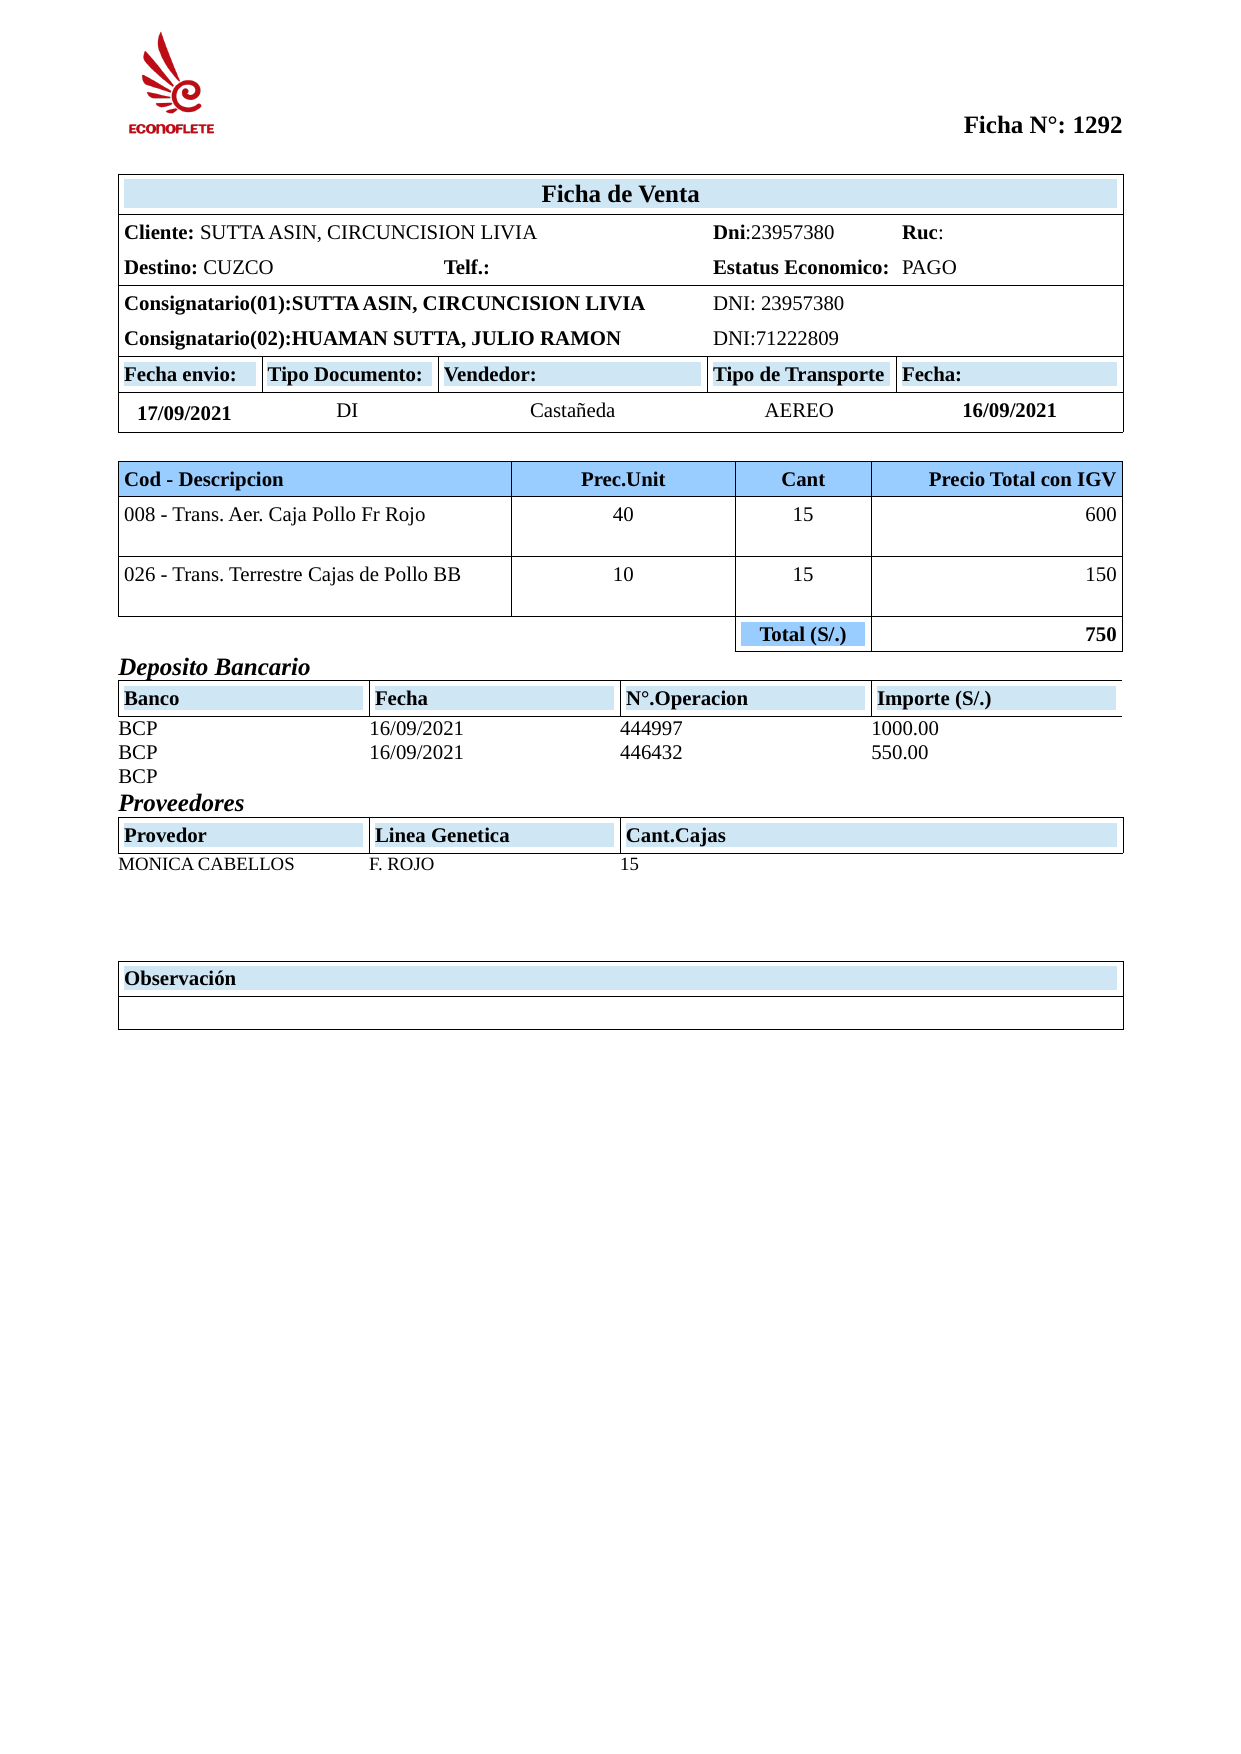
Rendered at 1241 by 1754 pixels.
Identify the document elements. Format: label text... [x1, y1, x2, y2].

table_cell DI [262, 393, 438, 432]
table_cell 550.00 [871, 740, 1122, 764]
table_header Cant [736, 462, 871, 496]
table_cell BCP [118, 717, 369, 740]
table_cell Vendedor: [439, 357, 707, 392]
table_cell 15 [736, 557, 871, 616]
text Deposito Bancario [118, 652, 1122, 680]
table_cell MONICA CABELLOS [118, 854, 369, 874]
table_cell BCP [118, 764, 369, 788]
table_cell Consignatario(01):SUTTA ASIN, CIRCUNCISION LIVIA [119, 286, 707, 321]
table_cell F. ROJO [369, 854, 620, 874]
table_cell 008 - Trans. Aer. Caja Pollo Fr Rojo [119, 497, 511, 556]
text Proveedores [118, 788, 1122, 817]
table_cell Fecha: [897, 357, 1123, 392]
table_cell [369, 764, 620, 788]
table_cell Dni:23957380 [707, 215, 896, 249]
table_cell Ruc: [896, 215, 1123, 249]
table_header Prec.Unit [512, 462, 735, 496]
table_cell [871, 764, 1122, 788]
table_cell 444997 [620, 717, 871, 740]
table_cell 446432 [620, 740, 871, 764]
table_cell 150 [872, 557, 1122, 616]
table_cell 026 - Trans. Terrestre Cajas de Pollo BB [119, 557, 511, 616]
table_cell Castañeda [438, 393, 707, 432]
table_cell DNI:71222809 [707, 321, 1123, 356]
table_cell [620, 874, 1123, 896]
table_cell 17/09/2021 [119, 393, 262, 432]
table_cell [118, 939, 369, 961]
table_cell [118, 918, 369, 939]
table_cell [620, 764, 871, 788]
table_cell [118, 896, 369, 917]
table_cell Estatus Economico: [707, 249, 896, 285]
table_cell [620, 939, 1123, 961]
table_cell Telf.: [438, 249, 707, 285]
table_cell AEREO [707, 393, 896, 432]
table_cell DNI: 23957380 [707, 286, 1123, 321]
table_header Observación [119, 962, 1123, 996]
table_cell 16/09/2021 [369, 717, 620, 740]
table_cell [369, 874, 620, 896]
table_header N°.Operacion [621, 681, 871, 716]
table_cell [369, 896, 620, 917]
table_cell BCP [118, 740, 369, 764]
table_cell [119, 997, 1123, 1029]
table_cell Consignatario(02):HUAMAN SUTTA, JULIO RAMON [119, 321, 707, 356]
table_cell Tipo Documento: [263, 357, 438, 392]
table_cell 15 [620, 854, 1123, 874]
table_header Fecha [370, 681, 620, 716]
table_cell 750 [872, 617, 1122, 651]
table_header Precio Total con IGV [872, 462, 1122, 496]
picture [118, 31, 225, 134]
table_cell 16/09/2021 [896, 393, 1123, 432]
table_cell Fecha envio: [119, 357, 262, 392]
table_cell 10 [512, 557, 735, 616]
table_cell [620, 918, 1123, 939]
table_cell Cliente: SUTTA ASIN, CIRCUNCISION LIVIA [119, 215, 707, 249]
table_header Provedor [119, 818, 369, 853]
table_header Linea Genetica [370, 818, 620, 853]
table_cell 16/09/2021 [369, 740, 620, 764]
table_cell [369, 918, 620, 939]
table_cell Destino: CUZCO [119, 249, 438, 285]
table_cell 1000.00 [871, 717, 1122, 740]
table_cell 600 [872, 497, 1122, 556]
table_cell 15 [736, 497, 871, 556]
table_header Ficha de Venta [119, 175, 1123, 214]
table_header Banco [119, 681, 369, 716]
table_cell [118, 617, 511, 651]
table_cell 40 [512, 497, 735, 556]
table_header Importe (S/.) [872, 681, 1122, 716]
table_cell Total (S/.) [736, 617, 871, 651]
table_cell PAGO [896, 249, 1123, 285]
table_header Cant.Cajas [621, 818, 1123, 853]
table_cell [511, 617, 735, 651]
table_cell [118, 874, 369, 896]
table_cell [369, 939, 620, 961]
table_cell Tipo de Transporte [708, 357, 896, 392]
table_cell [620, 896, 1123, 917]
table_header Cod - Descripcion [119, 462, 511, 496]
